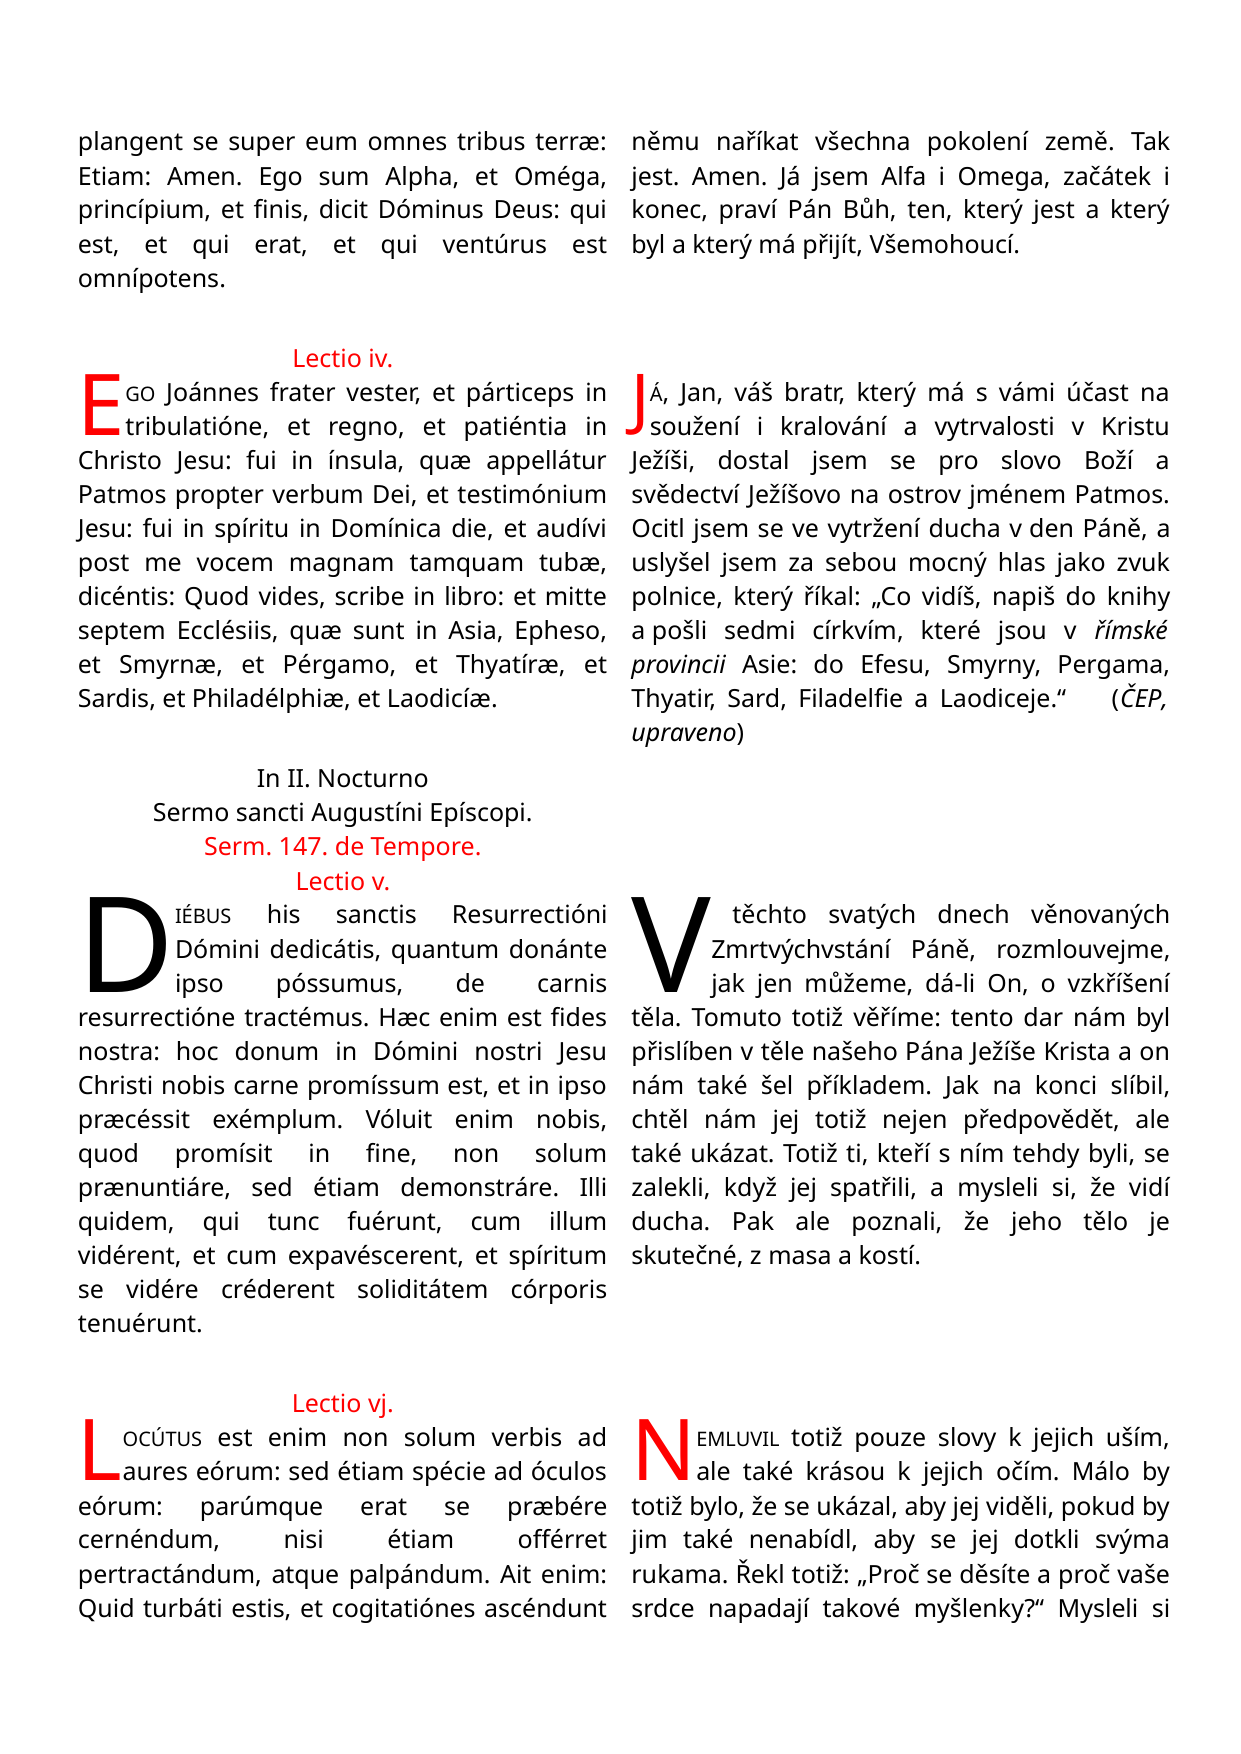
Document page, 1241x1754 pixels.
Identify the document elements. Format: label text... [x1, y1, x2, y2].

table_cell plangent se super eum omnes tribus terræ: Etiam: Amen. Ego sum Alpha, et Oméga, princípium, et finis, dicit Dóminus Deus: qui est, et qui erat, et qui ventúrus est omnípotens. [66, 118, 619, 334]
table_cell Já, Jan, váš bratr, který má s vámi účast na soužení i kralování a vytrvalosti v Kristu Ježíši, dostal jsem se pro slovo Boží a svědectví Ježíšovo na ostrov jménem Patmos. Ocitl jsem se ve vytržení ducha v den Páně, a uslyšel jsem za sebou mocný hlas jako zvuk polnice, který říkal: „Co vidíš, napiš do knihy a pošli sedmi církvím, které jsou v římské provincii Asie: do Efesu, Smyrny, Pergama, Thyatir, Sard, Filadelfie a Laodiceje.“ (ČEP, upraveno) [619, 334, 1182, 755]
table_cell Lectio iv. Ego Joánnes frater vester, et párticeps in tribulatióne, et regno, et patiéntia in Christo Jesu: fui in ínsula, quæ appellátur Patmos propter verbum Dei, et testimónium Jesu: fui in spíritu in Domínica die, et audívi post me vocem magnam tamquam tubæ, dicéntis: Quod vides, scribe in libro: et mitte septem Ecclésiis, quæ sunt in Asia, Epheso, et Smyrnæ, et Pérgamo, et Thyatíræ, et Sardis, et Philadélphiæ, et Laodicíæ. [66, 334, 619, 755]
table_cell němu naříkat všechna pokolení země. Tak jest. Amen. Já jsem Alfa i Omega, začátek i konec, praví Pán Bůh, ten, který jest a který byl a který má přijít, Všemohoucí. [619, 118, 1182, 334]
table_cell V těchto svatých dnech věnovaných Zmrt­výchvstání Páně, rozmlouvejme, jak jen můžeme, dá-li On, o vzkříšení těla. Tomuto totiž věříme: tento dar nám byl přislíben v těle našeho Pána Ježíše Krista a on nám také šel příkladem. Jak na konci slíbil, chtěl nám jej totiž nejen předpovědět, ale také ukázat. Totiž ti, kteří s ním tehdy byli, se zalekli, když jej spatřili, a mysleli si, že vidí ducha. Pak ale poznali, že jeho tělo je skutečné, z masa a kostí. [619, 755, 1182, 1380]
table_cell Lectio vj. Locútus est enim non solum verbis ad aures eórum: sed étiam spécie ad óculos eórum: parúmque erat se præbére cernéndum, nisi étiam offérret pertractándum, atque palpándum. Ait enim: Quid turbáti estis, et cogitatiónes ascéndunt [66, 1380, 619, 1630]
table_cell Nemluvil totiž pouze slovy k jejich uším, ale také krásou k jejich očím. Málo by totiž bylo, že se ukázal, aby jej viděli, pokud by jim také nenabídl, aby se jej dotkli svýma rukama. Řekl totiž: „Proč se děsíte a proč vaše srdce napadají takové myšlenky?“ Mysleli si [619, 1380, 1182, 1630]
table_cell In II. Nocturno Sermo sancti Augustíni Epíscopi. Serm. 147. de Tempore. Lectio v. Diébus his sanctis Resurrectióni Dómini dedicátis, quantum donánte ipso póssumus, de carnis resurrectióne tractémus. Hæc enim est fides nostra: hoc donum in Dómini nostri Jesu Christi nobis carne promíssum est, et in ipso præcéssit exémplum. Vóluit enim nobis, quod promísit in fine, non solum prænuntiáre, sed étiam demonstráre. Illi quidem, qui tunc fuérunt, cum illum vidérent, et cum expavéscerent, et spíritum se vidére créderent soliditátem córporis tenuérunt. [66, 755, 619, 1380]
